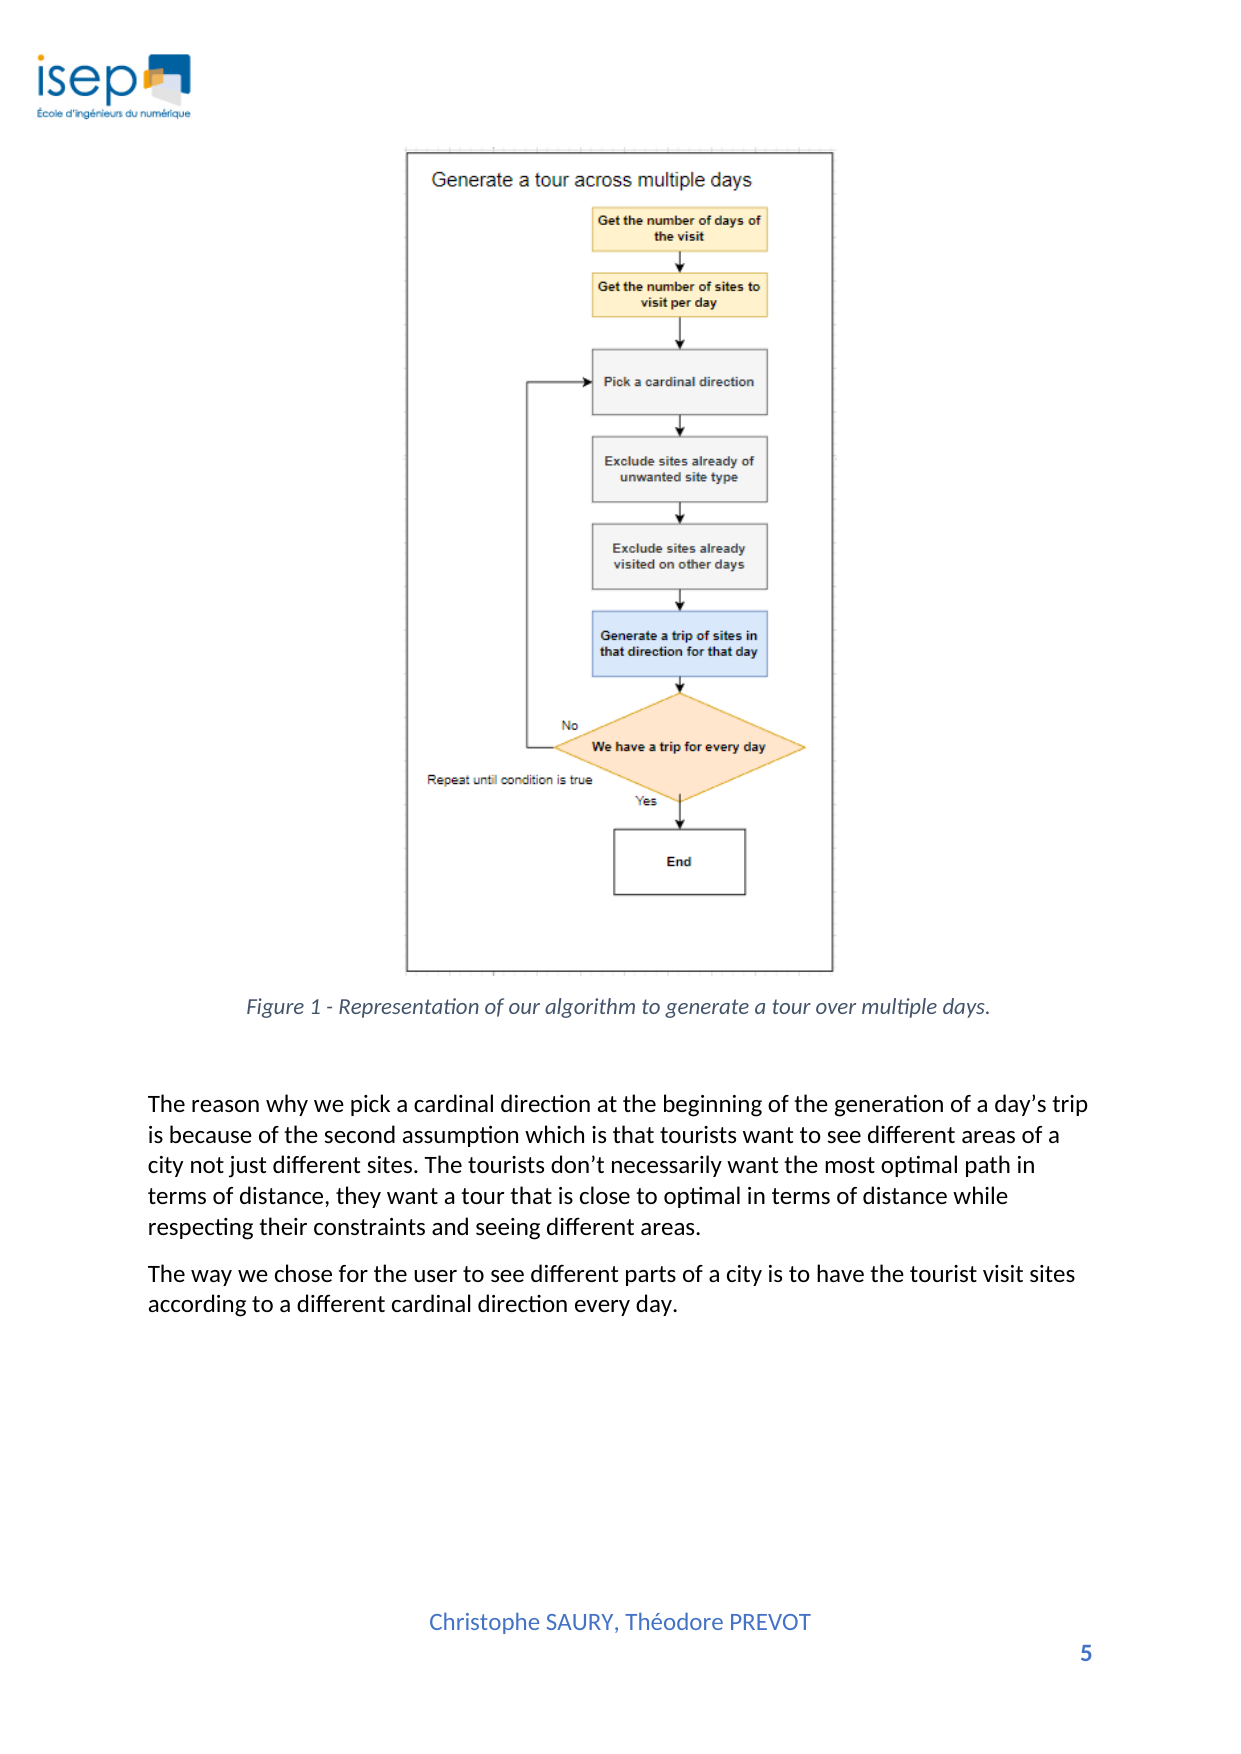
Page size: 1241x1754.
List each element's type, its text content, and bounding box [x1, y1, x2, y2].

text The way we chose for the user to see different parts of a city is to have the tourist visit sites according to a different cardinal direction every day. [148, 1258, 1093, 1319]
text The reason why we pick a cardinal direction at the beginning of the generation of a day’s trip is because of the second assumption which is that tourists want to see different areas of a city not just different sites. The tourists don’t necessarily want the most optimal path in terms of distance, they want a tour that is close to optimal in terms of distance while respecting their constraints and seeing different areas. [148, 1088, 1093, 1241]
text Figure 1 - Representation of our algorithm to generate a tour over multiple days. [148, 992, 1093, 1021]
